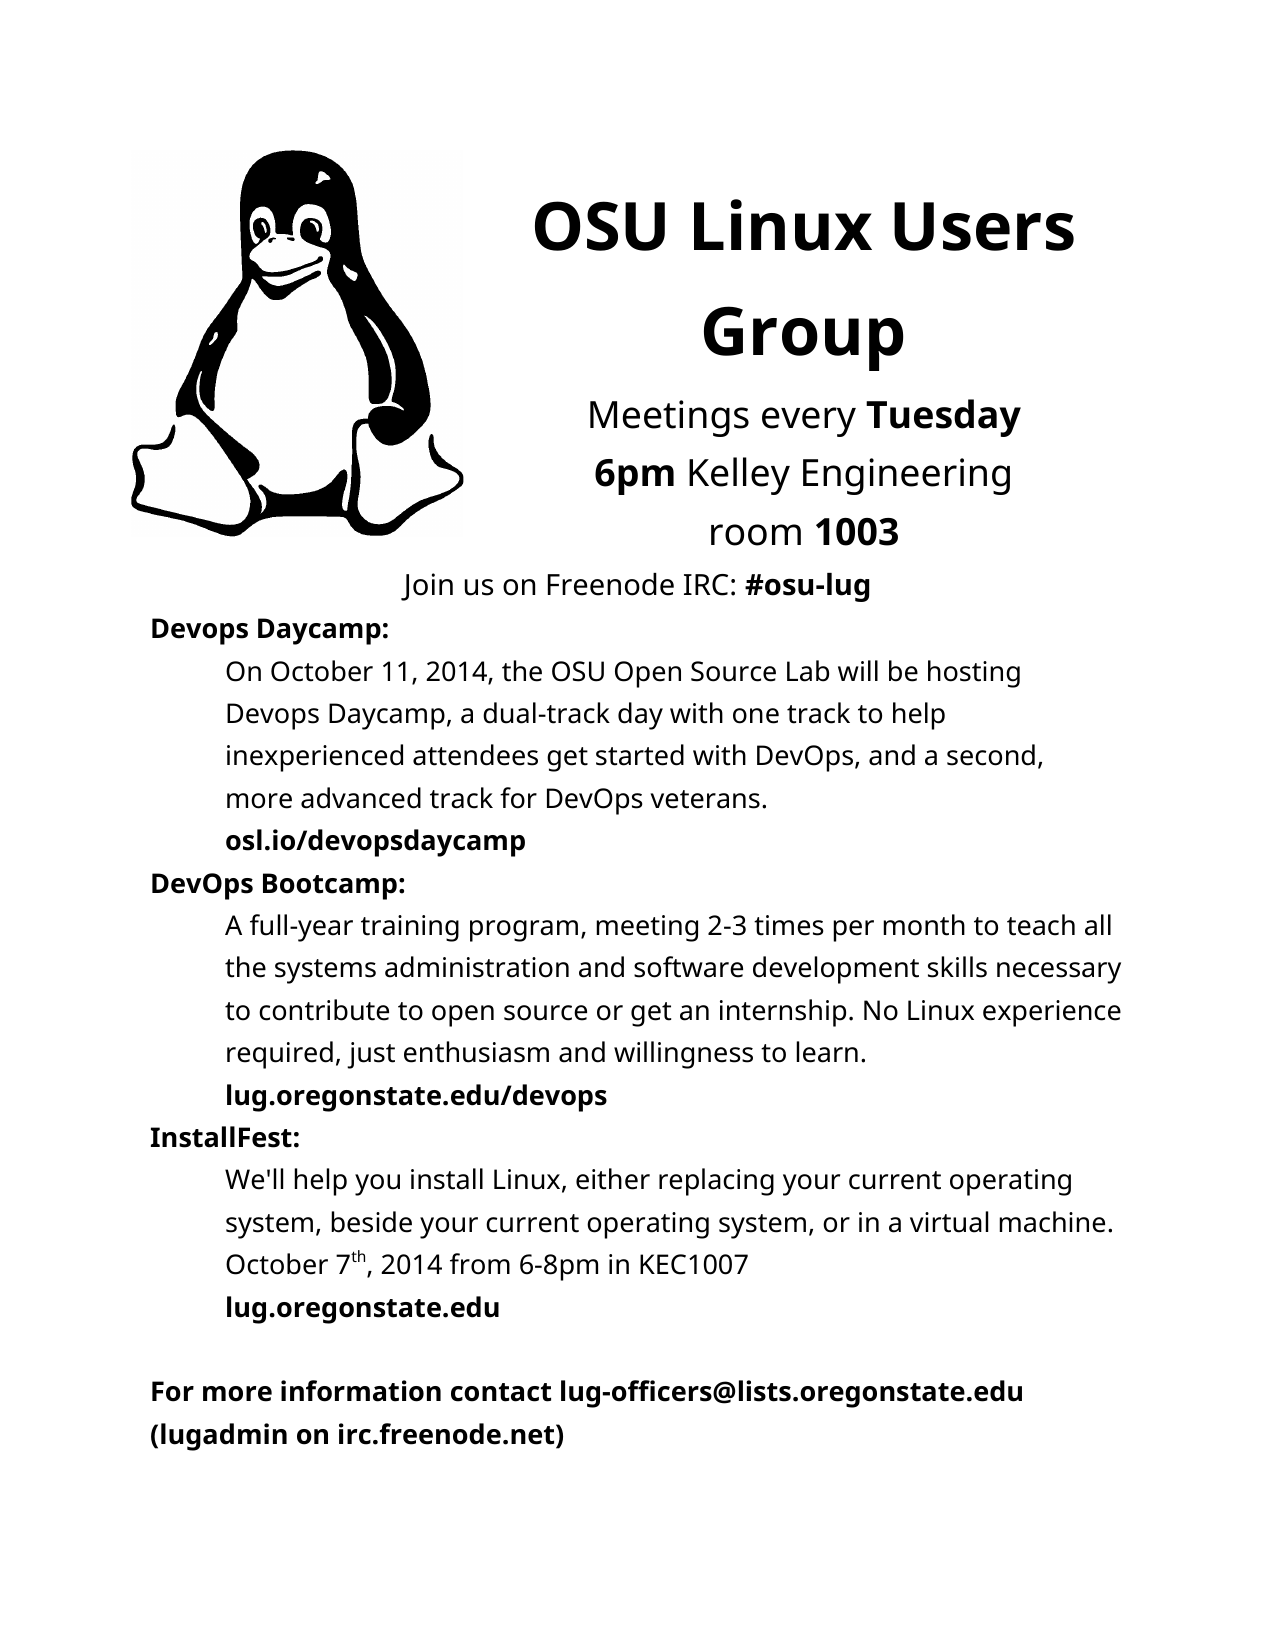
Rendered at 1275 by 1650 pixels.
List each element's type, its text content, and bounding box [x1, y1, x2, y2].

text Meetings every Tuesday [464, 388, 1125, 439]
text Devops Daycamp: [150, 610, 1125, 647]
picture [131, 150, 464, 537]
text DevOps Bootcamp: [150, 864, 1125, 901]
text We'll help you install Linux, either replacing your current operating system, beside your current operating system, or in a virtual machine. [225, 1161, 1125, 1240]
text room 1003 [150, 505, 1125, 556]
text Devops Daycamp, a dual-track day with one track to help [150, 694, 1125, 731]
text For more information contact lug-officers@lists.oregonstate.edu (lugadmin on irc.freenode.net) [150, 1373, 1125, 1452]
text more advanced track for DevOps veterans. [150, 779, 1125, 816]
text inexperienced attendees get started with DevOps, and a second, [150, 737, 1125, 774]
text October 7th, 2014 from 6-8pm in KEC1007 [225, 1246, 1125, 1282]
text lug.oregonstate.edu [225, 1288, 1125, 1325]
text Join us on Freenode IRC: #osu-lug [150, 564, 1125, 604]
text A full-year training program, meeting 2-3 times per month to teach all the systems administration and software development skills necessary to contribute to open source or get an internship. No Linux experience required, just enthusiasm and willingness to learn. [225, 906, 1125, 1071]
text 6pm Kelley Engineering [464, 447, 1125, 498]
text On October 11, 2014, the OSU Open Source Lab will be hosting [150, 652, 1125, 689]
text InstallFest: [150, 1118, 1125, 1155]
text osl.io/devopsdaycamp [150, 822, 1125, 858]
text OSU Linux Users Group [464, 179, 1125, 374]
text lug.oregonstate.edu/devops [225, 1076, 1125, 1113]
